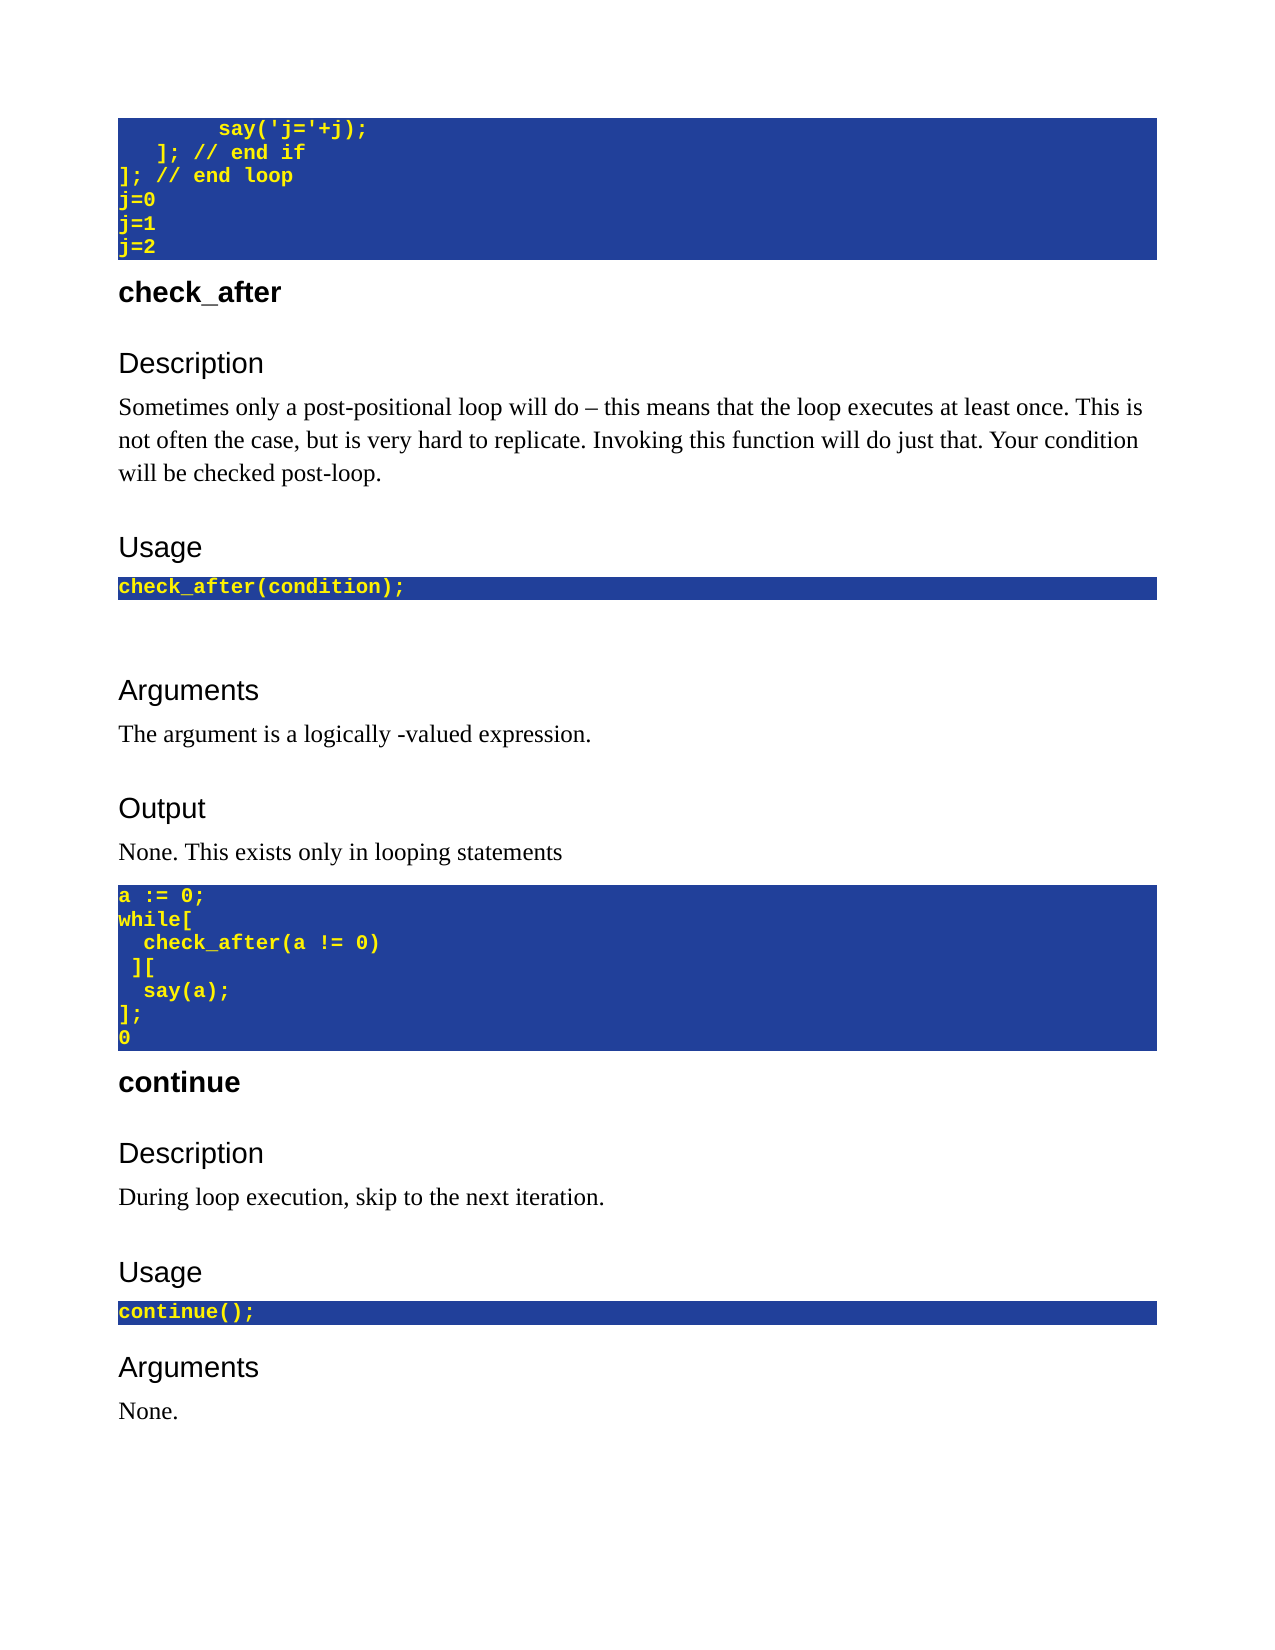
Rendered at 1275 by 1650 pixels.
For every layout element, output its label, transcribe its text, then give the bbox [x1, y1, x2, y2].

text check_after(a != 0) [118, 932, 1157, 956]
text ]; [118, 1003, 1157, 1027]
subtitle Usage [118, 531, 1157, 564]
text ]; // end loop [118, 165, 1157, 189]
text check_after(condition); [118, 577, 1157, 600]
text The argument is a logically -valued expression. [118, 719, 1157, 748]
text j=2 [118, 236, 1157, 260]
text During loop execution, skip to the next iteration. [118, 1182, 1157, 1211]
subtitle Arguments [118, 1350, 1157, 1383]
subtitle Description [118, 346, 1157, 379]
subtitle Arguments [118, 673, 1157, 706]
text None. This exists only in looping statements [118, 837, 1157, 866]
text 0 [118, 1027, 1157, 1051]
text say(a); [118, 980, 1157, 1003]
subtitle check_after [118, 274, 1157, 308]
text None. [118, 1396, 1157, 1424]
text continue(); [118, 1301, 1157, 1325]
text a := 0; [118, 885, 1157, 909]
subtitle Output [118, 791, 1157, 825]
text Sometimes only a post-positional loop will do – this means that the loop executes at least once. This is not often the case, but is very hard to replicate. Invoking this function will do just that. Your condition will be checked post-loop. [118, 392, 1157, 487]
subtitle Usage [118, 1255, 1157, 1289]
text j=0 [118, 189, 1157, 213]
text j=1 [118, 213, 1157, 236]
subtitle continue [118, 1065, 1157, 1099]
text ][ [118, 956, 1157, 980]
text while[ [118, 909, 1157, 932]
subtitle Description [118, 1136, 1157, 1170]
text ]; // end if [118, 142, 1157, 165]
text say('j='+j); [118, 118, 1157, 142]
